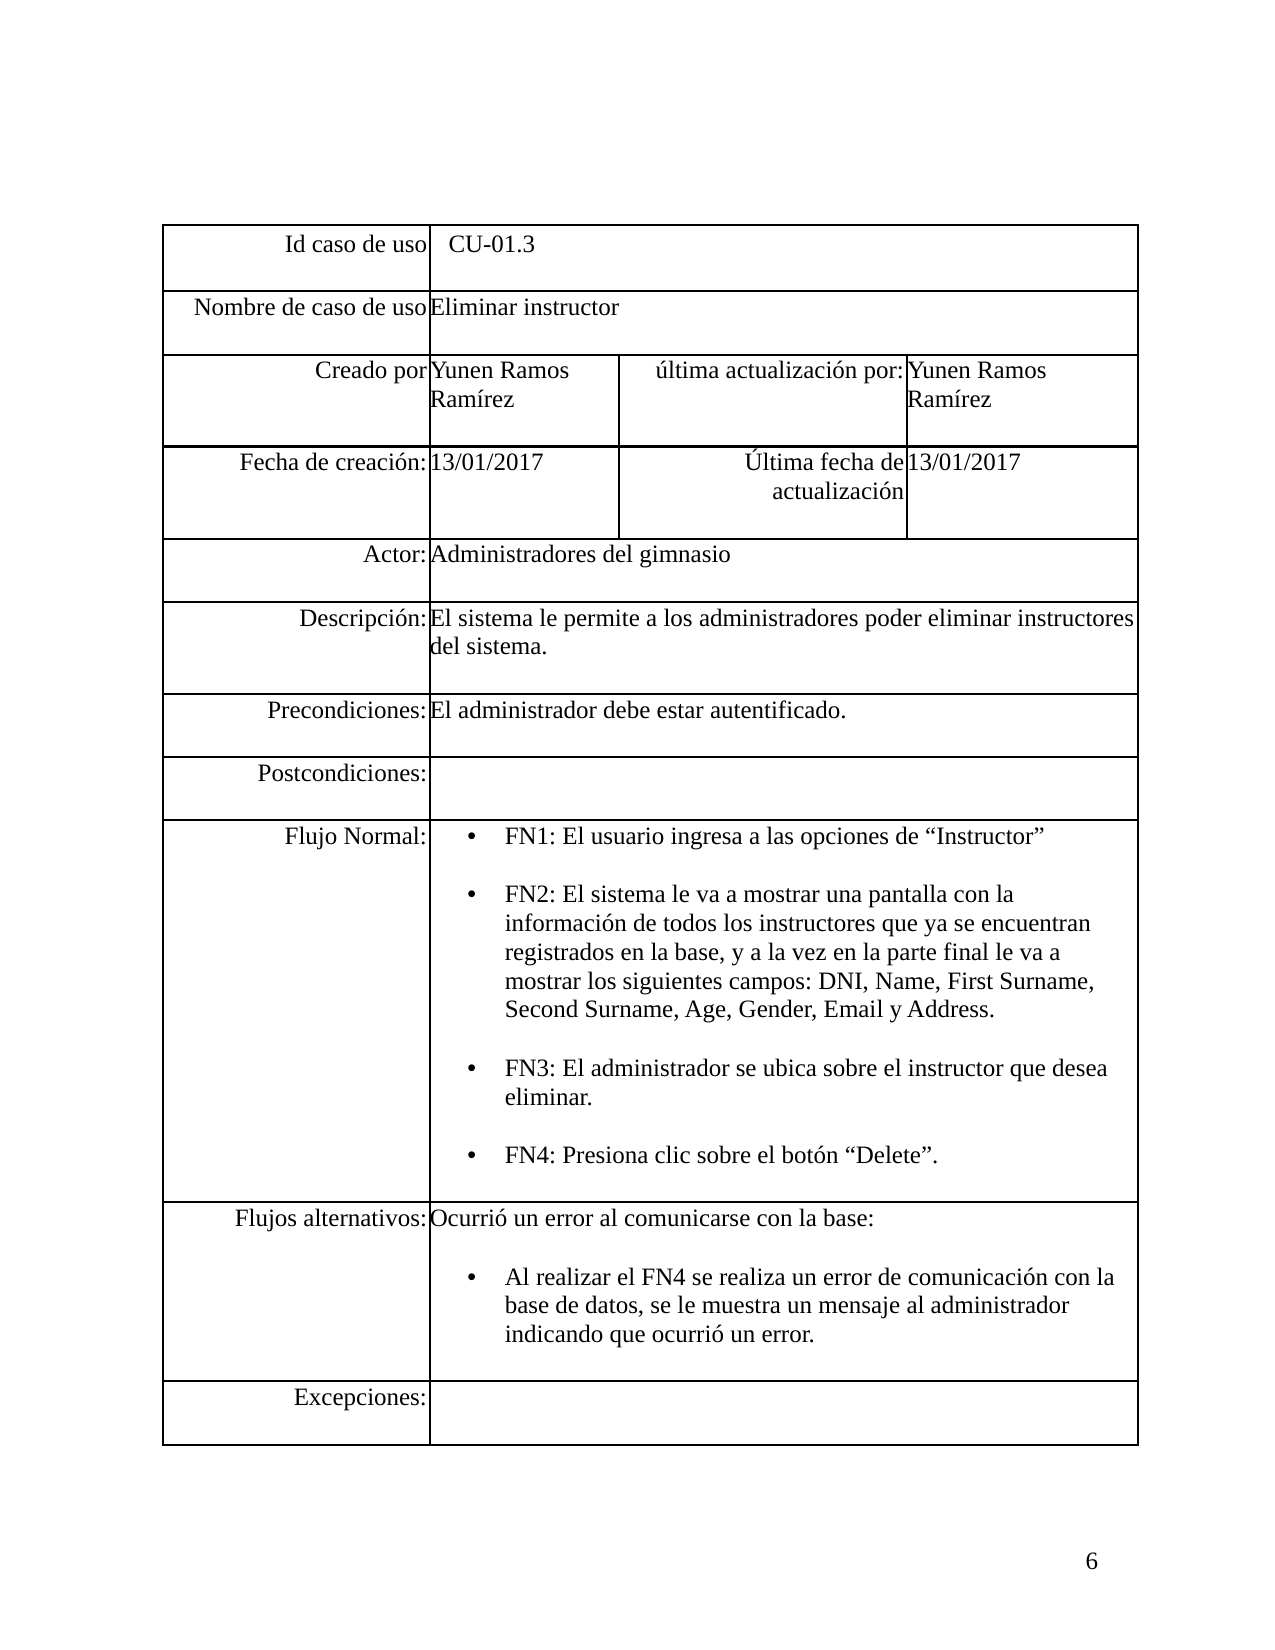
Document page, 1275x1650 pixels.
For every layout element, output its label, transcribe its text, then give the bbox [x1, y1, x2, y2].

table_cell Yunen Ramos Ramírez [431, 356, 618, 445]
table_cell Descripción: [164, 603, 429, 693]
table_cell Excepciones: [164, 1382, 429, 1443]
table_cell Flujo Normal: [164, 821, 429, 1201]
table_cell 13/01/2017 [431, 448, 618, 537]
table_cell El sistema le permite a los administradores poder eliminar instructores del sistema. [431, 603, 1137, 693]
table_cell [431, 1382, 1137, 1443]
table_cell Fecha de creación: [164, 448, 429, 537]
table_cell 13/01/2017 [908, 448, 1137, 537]
table_cell Actor: [164, 540, 429, 601]
table_cell Ocurrió un error al comunicarse con la base: Al realizar el FN4 se realiza un error de comunicación con la base de datos, se le muestra un mensaje al administrador indicando que ocurrió un error. [431, 1203, 1137, 1380]
table_cell Administradores del gimnasio [431, 540, 1137, 601]
table_cell FN1: El usuario ingresa a las opciones de “Instructor” FN2: El sistema le va a mostrar una pantalla con la información de todos los instructores que ya se encuentran registrados en la base, y a la vez en la parte final le va a mostrar los siguientes campos: DNI, Name, First Surname, Second Surname, Age, Gender, Email y Address. FN3: El administrador se ubica sobre el instructor que desea eliminar. FN4: Presiona clic sobre el botón “Delete”. [431, 821, 1137, 1201]
table_cell Nombre de caso de uso [164, 292, 429, 353]
table_cell [431, 758, 1137, 819]
table_cell última actualización por: [620, 356, 906, 445]
table_cell Creado por [164, 356, 429, 445]
table_cell Última fecha de actualización [620, 448, 906, 537]
table_cell Yunen Ramos Ramírez [908, 356, 1137, 445]
table_cell El administrador debe estar autentificado. [431, 695, 1137, 756]
table_cell Precondiciones: [164, 695, 429, 756]
table_cell Postcondiciones: [164, 758, 429, 819]
table_cell Flujos alternativos: [164, 1203, 429, 1380]
table_cell Eliminar instructor [431, 292, 1137, 353]
table_header Id caso de uso [164, 226, 429, 290]
table_header CU-01.3 [431, 226, 1137, 290]
